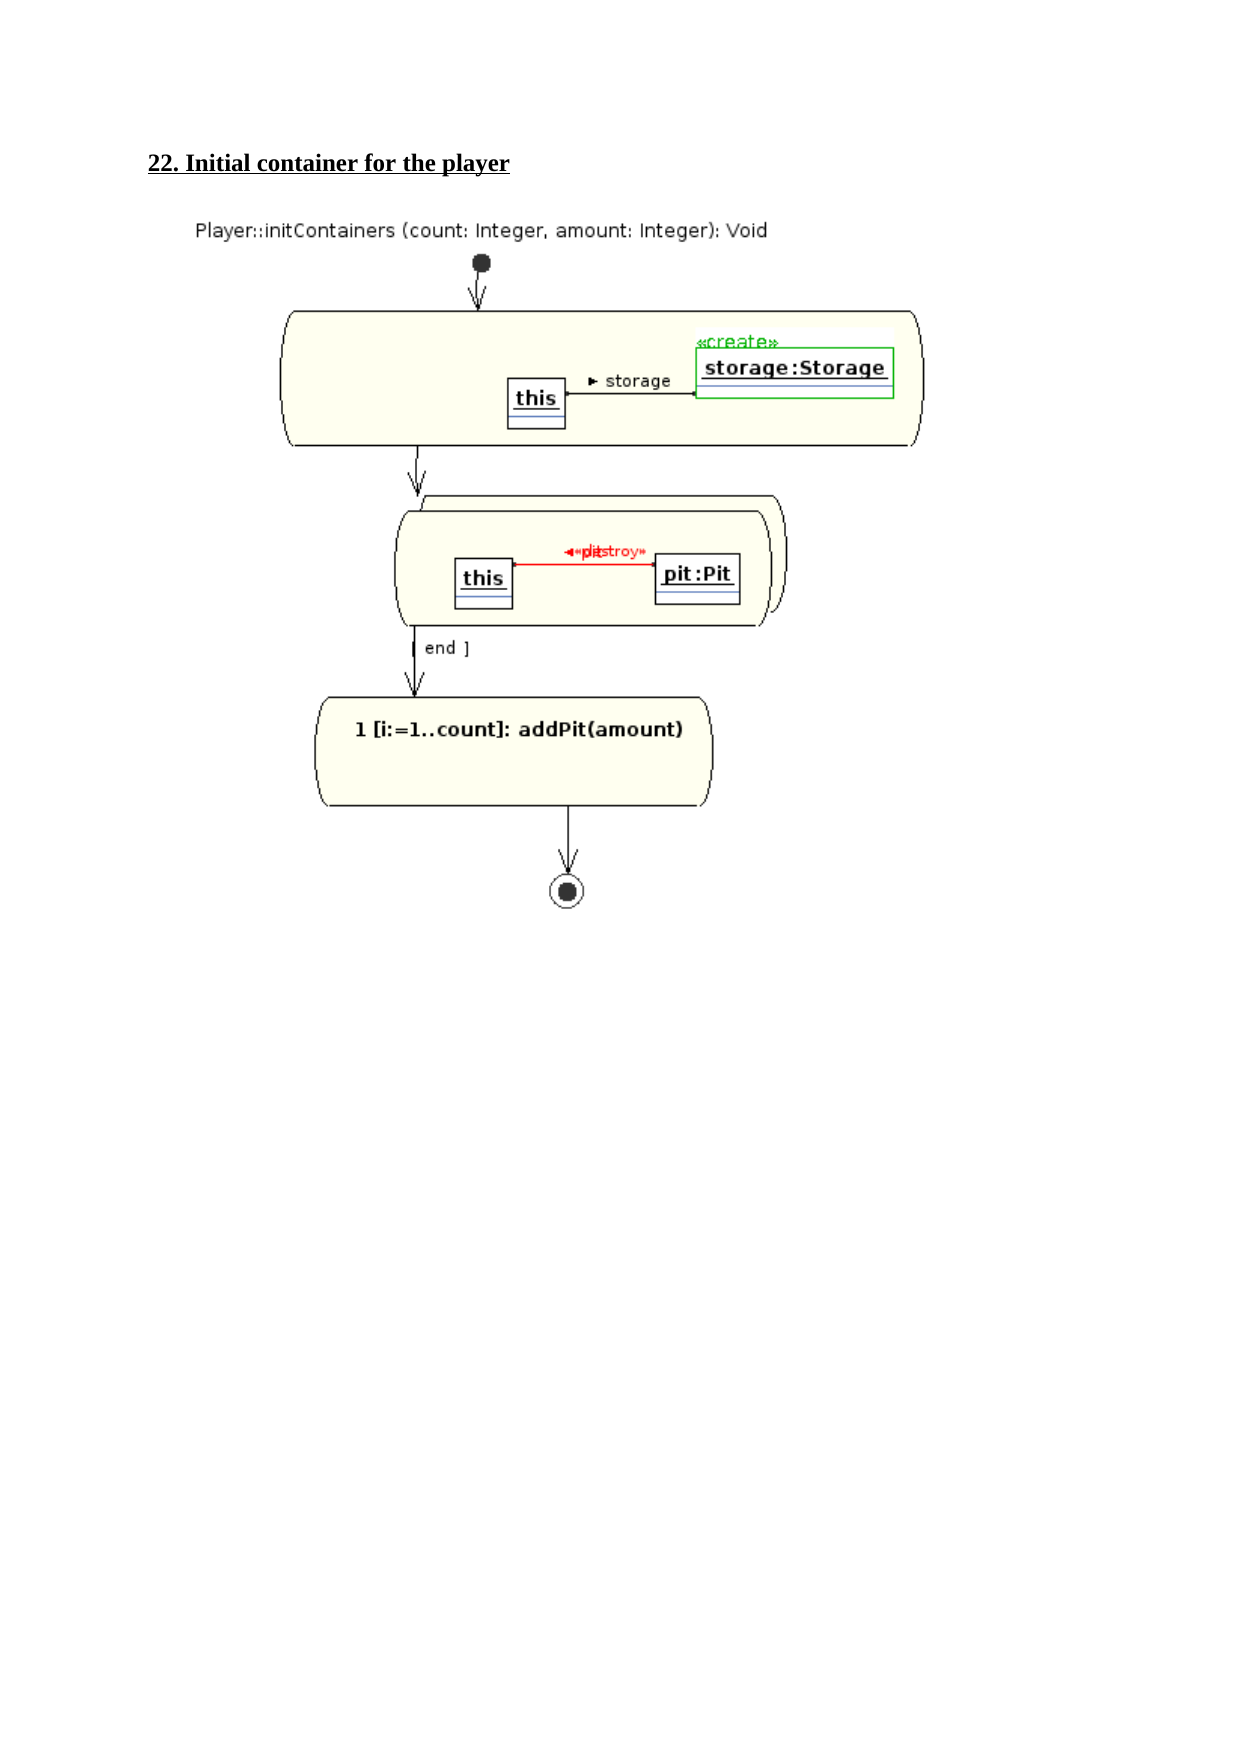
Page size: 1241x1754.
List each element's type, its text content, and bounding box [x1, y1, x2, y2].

text 22. Initial container for the player [148, 148, 1093, 176]
picture [164, 210, 1030, 912]
